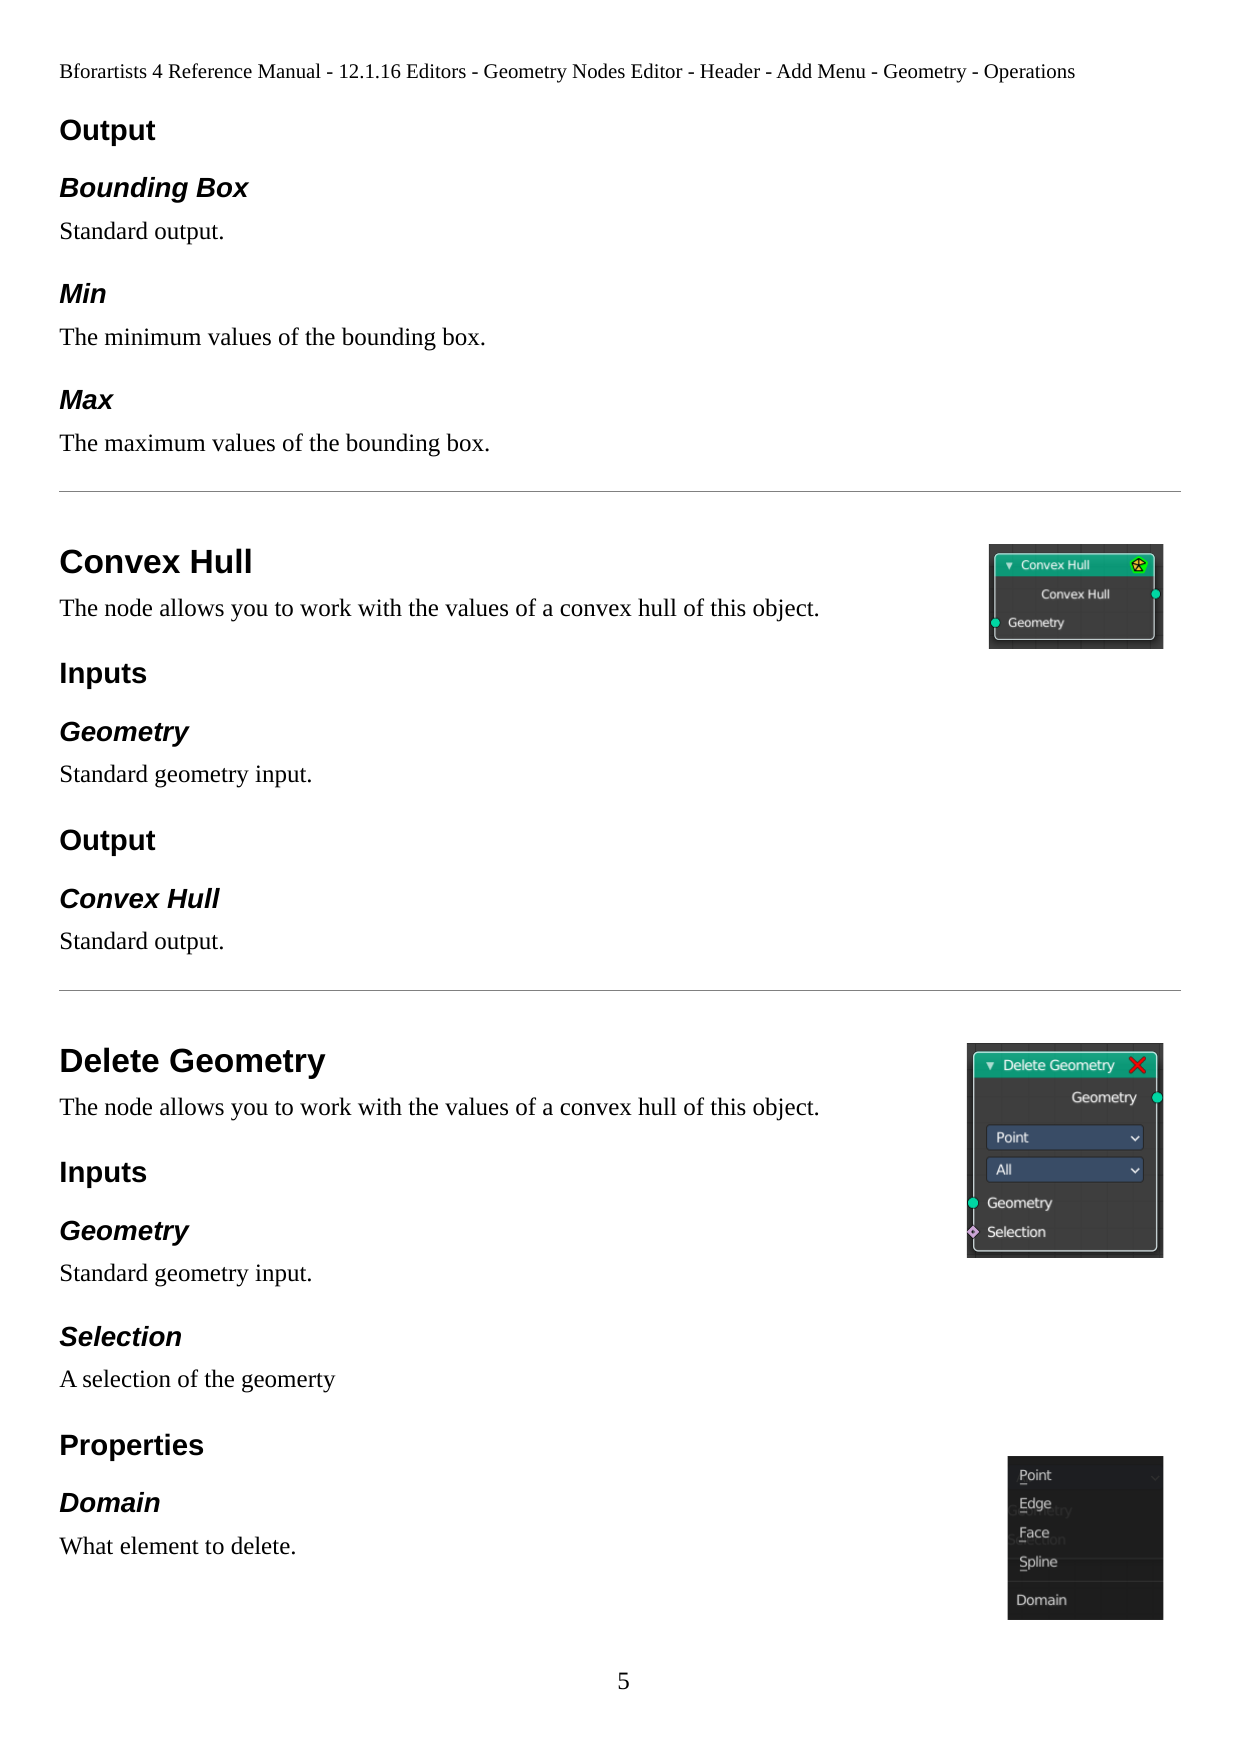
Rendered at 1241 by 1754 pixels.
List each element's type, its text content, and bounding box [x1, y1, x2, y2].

picture [988, 544, 1164, 649]
subtitle Bounding Box [59, 171, 1181, 203]
text Standard geometry input. [59, 1258, 1181, 1287]
subtitle [1164, 1155, 1181, 1189]
subtitle Geometry [59, 715, 1181, 747]
subtitle Output [59, 113, 1181, 146]
text The node allows you to work with the values of a convex hull of this object. [59, 593, 988, 622]
text A selection of the geomerty [59, 1364, 1181, 1393]
text The maximum values of the bounding box. [59, 428, 1181, 456]
subtitle Properties [59, 1428, 1181, 1462]
subtitle [1164, 1214, 1181, 1246]
subtitle Selection [59, 1320, 1181, 1352]
subtitle Min [59, 277, 1181, 309]
text What element to delete. [59, 1531, 1007, 1560]
text The minimum values of the bounding box. [59, 322, 1181, 350]
subtitle Inputs [59, 1155, 966, 1189]
picture [966, 1043, 1164, 1258]
subtitle Max [59, 383, 1181, 415]
subtitle Convex Hull [59, 882, 1181, 914]
subtitle Inputs [59, 656, 1181, 690]
subtitle Delete Geometry [59, 1040, 1181, 1079]
text Standard output. [59, 926, 1181, 955]
subtitle Output [59, 823, 1181, 857]
subtitle [1164, 1487, 1181, 1518]
picture [1007, 1456, 1164, 1620]
text Standard geometry input. [59, 759, 1181, 788]
text Standard output. [59, 216, 1181, 244]
subtitle Convex Hull [59, 542, 1181, 580]
text [1164, 1531, 1181, 1560]
text The node allows you to work with the values of a convex hull of this object. [59, 1092, 966, 1120]
subtitle Geometry [59, 1214, 966, 1246]
subtitle Domain [59, 1487, 1007, 1518]
